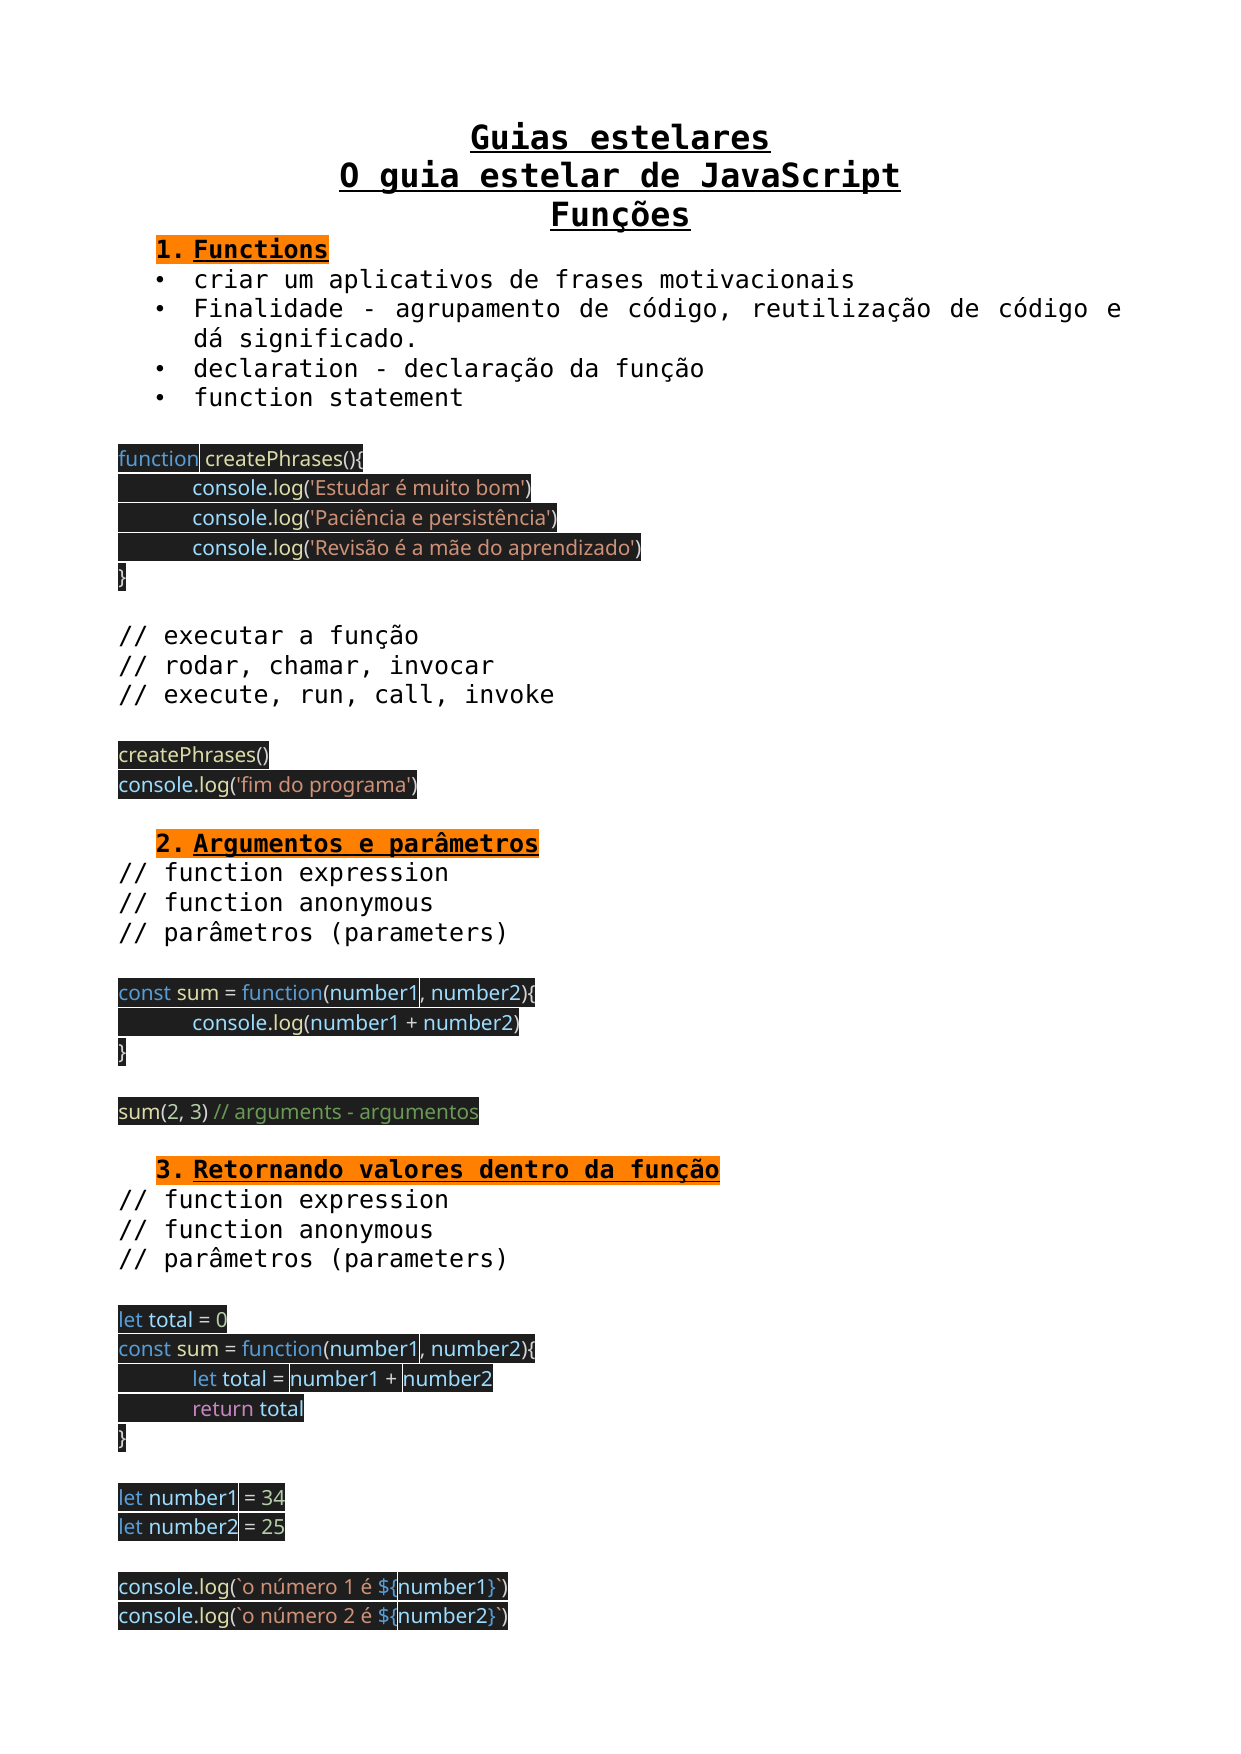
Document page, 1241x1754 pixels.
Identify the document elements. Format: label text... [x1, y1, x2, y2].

text O guia estelar de JavaScript [118, 157, 1122, 196]
text // parâmetros (parameters) [118, 1244, 1122, 1274]
text console.log('Estudar é muito bom') [118, 472, 1122, 502]
text // function expression [118, 1185, 1122, 1214]
text console.log(number1 + number2) [118, 1007, 1122, 1036]
text console.log(`o número 2 é ${number2}`) [118, 1600, 1122, 1630]
text const sum = function(number1, number2){ [118, 977, 1122, 1007]
text } [118, 1036, 1122, 1066]
text let number2 = 25 [118, 1511, 1122, 1541]
text function createPhrases(){ [118, 442, 1122, 472]
text // function expression [118, 858, 1122, 888]
text // rodar, chamar, invocar [118, 650, 1122, 680]
text let number1 = 34 [118, 1482, 1122, 1511]
list Retornando valores dentro da função [156, 1155, 1122, 1185]
text console.log('Paciência e persistência') [118, 502, 1122, 532]
text sum(2, 3) // arguments - argumentos [118, 1096, 1122, 1125]
text Guias estelares [118, 118, 1122, 157]
text // function anonymous [118, 888, 1122, 917]
text console.log('Revisão é a mãe do aprendizado') [118, 532, 1122, 561]
text return total [118, 1392, 1122, 1422]
text console.log('fim do programa') [118, 769, 1122, 799]
text // function anonymous [118, 1214, 1122, 1244]
text createPhrases() [118, 739, 1122, 769]
list declaration - declaração da função [156, 353, 1122, 383]
text const sum = function(number1, number2){ [118, 1333, 1122, 1363]
list criar um aplicativos de frases motivacionais [156, 264, 1122, 294]
list Argumentos e parâmetros [156, 828, 1122, 858]
list Finalidade - agrupamento de código, reutilização de código e dá significado. [156, 294, 1122, 353]
text } [118, 1422, 1122, 1452]
text // executar a função [118, 621, 1122, 650]
text Funções [118, 196, 1122, 235]
list function statement [156, 383, 1122, 413]
text // parâmetros (parameters) [118, 917, 1122, 947]
text } [118, 561, 1122, 591]
text // execute, run, call, invoke [118, 680, 1122, 710]
text let total = 0 [118, 1303, 1122, 1333]
text let total = number1 + number2 [118, 1363, 1122, 1392]
text console.log(`o número 1 é ${number1}`) [118, 1571, 1122, 1600]
list Functions [193, 235, 1122, 264]
